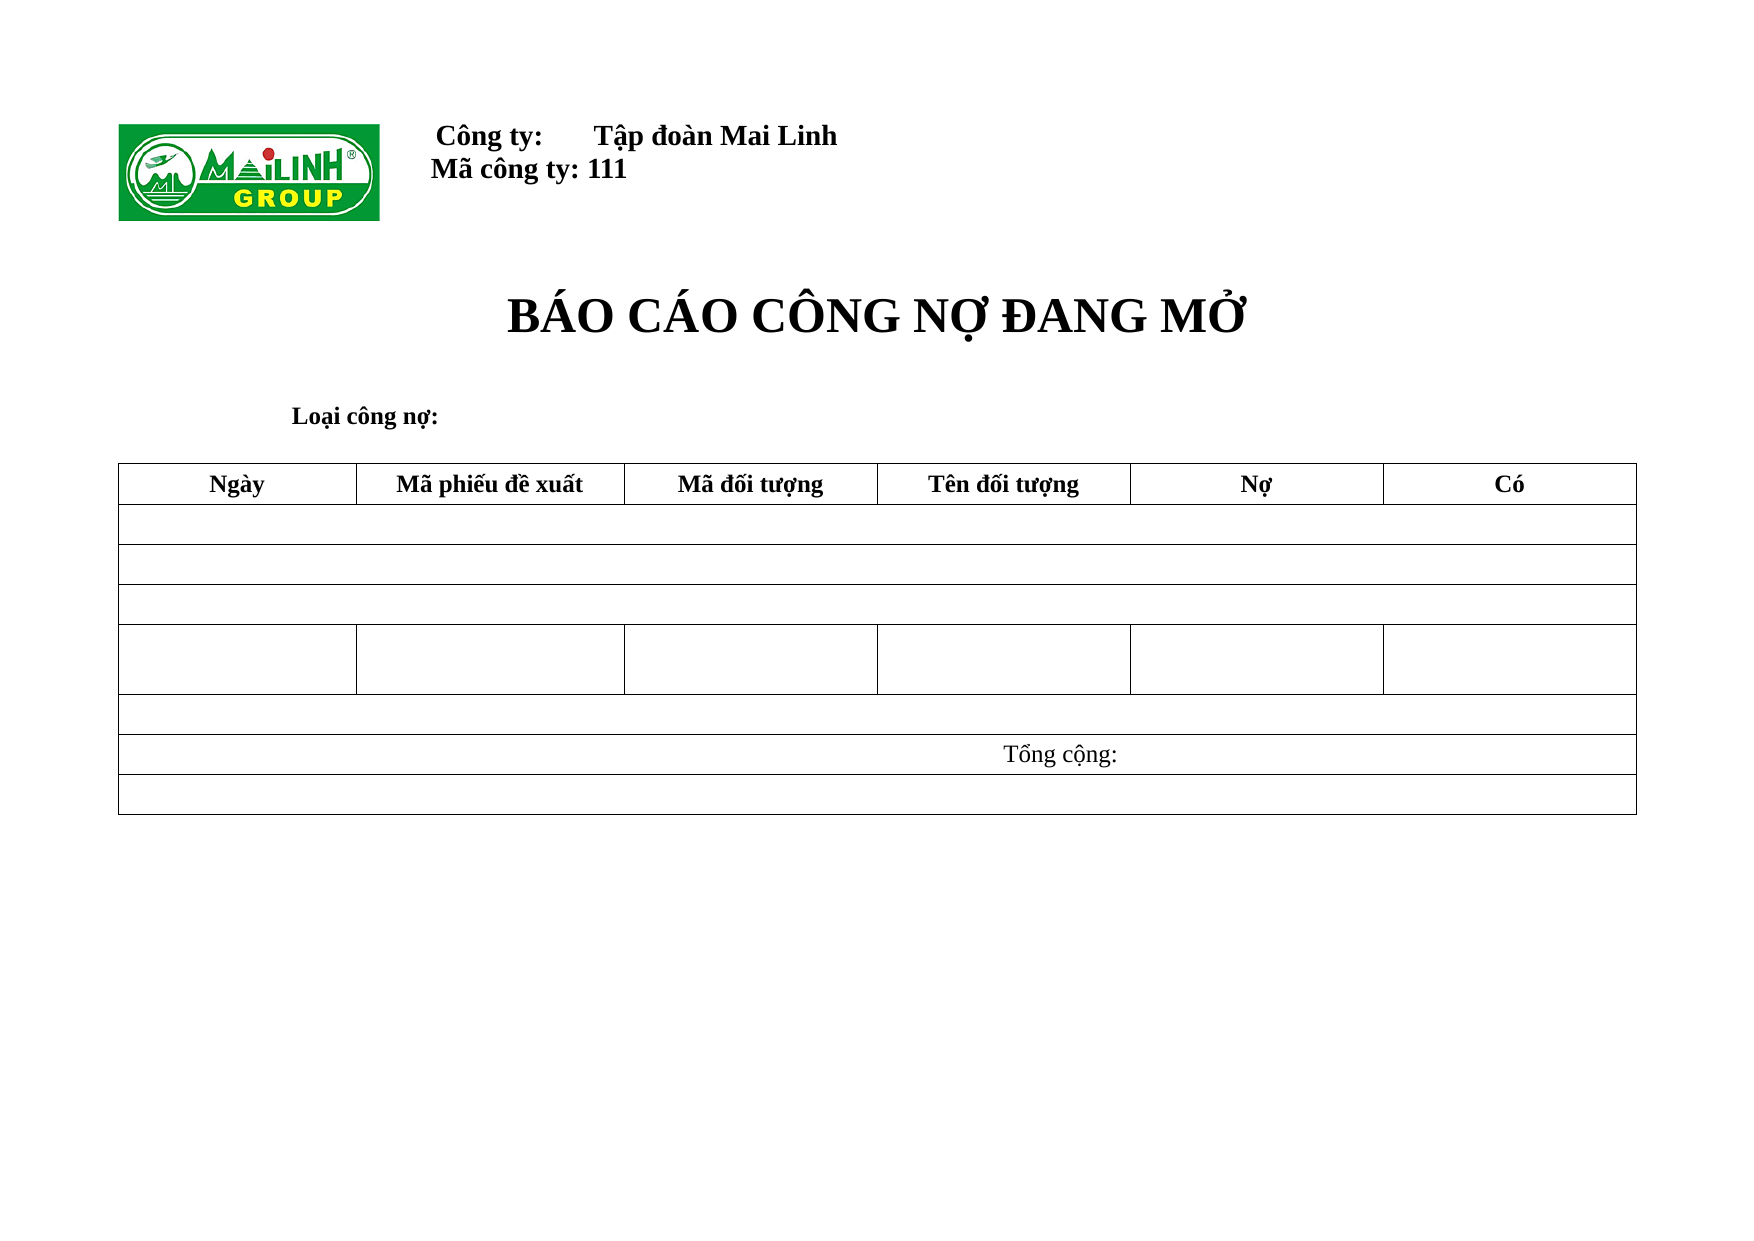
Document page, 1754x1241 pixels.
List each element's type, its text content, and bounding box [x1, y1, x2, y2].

table_cell <line['tendoituong']> [878, 625, 1130, 693]
table_cell <convert_date(line['ngay'])> [119, 625, 356, 693]
table_cell <for each="sequence,line in enumerate(get_chitiet_congno(partner))"> [119, 585, 1636, 624]
table_cell <line['madoituong']> [625, 625, 877, 693]
text BÁO CÁO CÔNG NỢ ĐANG MỞ [118, 286, 1636, 343]
table_header Nợ [1131, 464, 1383, 503]
table_cell <convert_amount(line['co'])> [1384, 625, 1636, 693]
table_cell </for> [119, 775, 1636, 814]
table_cell <get_title_doituong(partner)> [119, 545, 1636, 584]
table_header Mã đối tượng [625, 464, 877, 503]
table_header Tên đối tượng [878, 464, 1130, 503]
table_cell <for each="sequence,partner in enumerate(get_doituong())"> [119, 505, 1636, 544]
text Loại công nợ: <get_loai_congno()> [118, 401, 1636, 429]
table_cell <convert_amount(line['no'])> [1131, 625, 1383, 693]
table_cell </for> [119, 695, 1636, 734]
text Công ty: Tập đoàn Mai Linh [118, 118, 1636, 152]
table_header Mã phiếu đề xuất [357, 464, 624, 503]
picture [118, 124, 380, 221]
table_header Ngày [119, 464, 356, 503]
text Mã công ty: 111 [380, 152, 1636, 185]
table_header Có [1384, 464, 1636, 503]
table_cell <line['maphieudexuat']> [357, 625, 624, 693]
table_cell Tổng cộng: <convert_amount(get_tongcong(partner))> [119, 735, 1636, 774]
